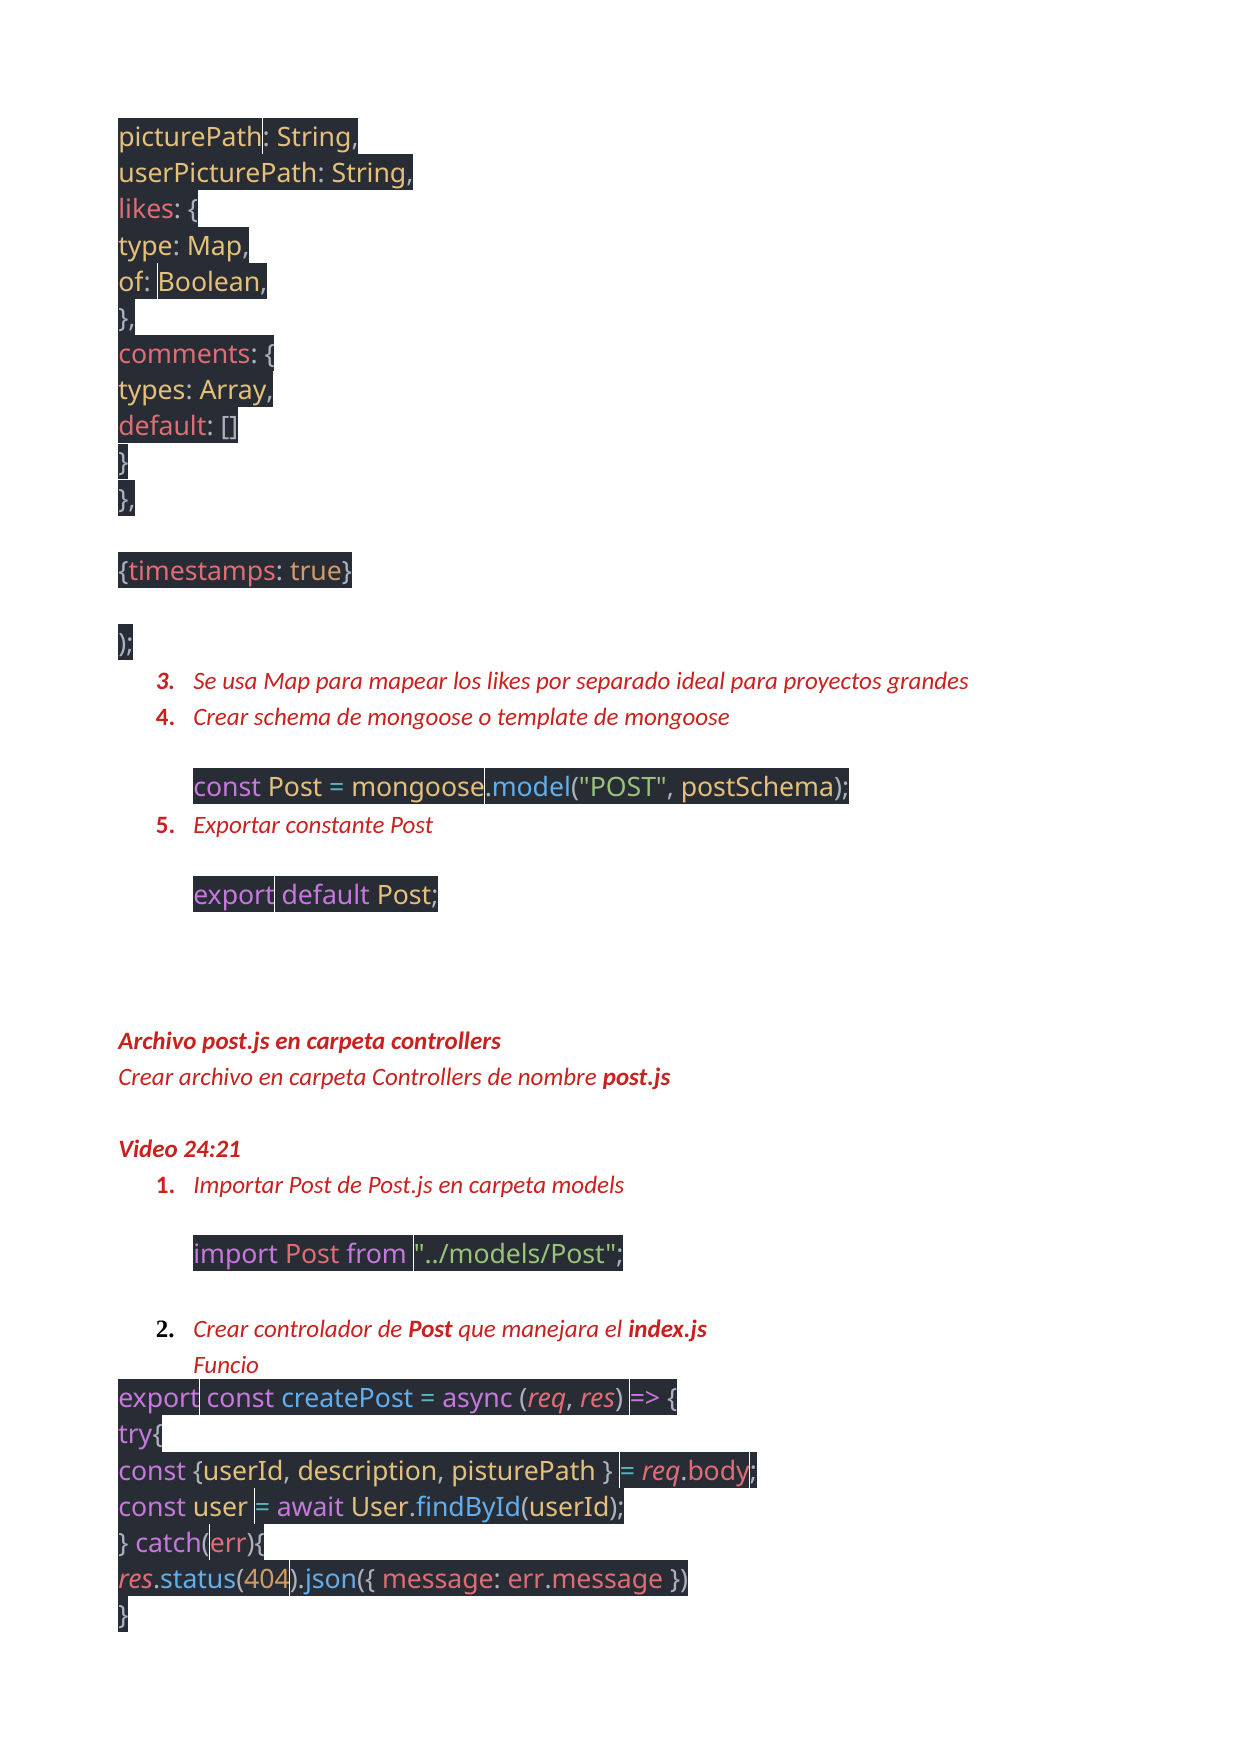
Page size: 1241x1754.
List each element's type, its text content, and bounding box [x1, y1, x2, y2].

text types: Array, [118, 371, 1122, 407]
list Exportar constante Post export default Post; [156, 804, 1122, 948]
text res.status(404).json({ message: err.message }) [118, 1560, 1122, 1596]
text } catch(err){ [118, 1524, 1122, 1560]
text Archivo post.js en carpeta controllers [118, 1020, 1122, 1056]
text default: [] [118, 407, 1122, 443]
text comments: { [118, 335, 1122, 371]
text const {userId, description, pisturePath } = req.body; [118, 1452, 1122, 1488]
text try{ [118, 1415, 1122, 1452]
list Crear schema de mongoose o template de mongoose const Post = mongoose.model("POST", postSchema); [156, 696, 1122, 804]
text }, [118, 299, 1122, 335]
text const user = await User.findById(userId); [118, 1488, 1122, 1524]
text userPicturePath: String, [118, 154, 1122, 190]
list Crear controlador de Post que manejara el index.js Funcio [156, 1307, 1122, 1379]
text {timestamps: true} [118, 552, 1122, 588]
text } [118, 443, 1122, 479]
text likes: { [118, 190, 1122, 227]
text export const createPost = async (req, res) => { [118, 1379, 1122, 1415]
text }, [118, 479, 1122, 516]
text of: Boolean, [118, 263, 1122, 299]
text } [118, 1596, 1122, 1632]
text ); [118, 624, 1122, 660]
list Importar Post de Post.js en carpeta models import Post from "../models/Post"; [156, 1163, 1122, 1271]
text type: Map, [118, 227, 1122, 263]
text picturePath: String, [118, 118, 1122, 154]
text Crear archivo en carpeta Controllers de nombre post.js Video 24:21 [118, 1056, 1122, 1163]
list Se usa Map para mapear los likes por separado ideal para proyectos grandes [156, 660, 1122, 696]
